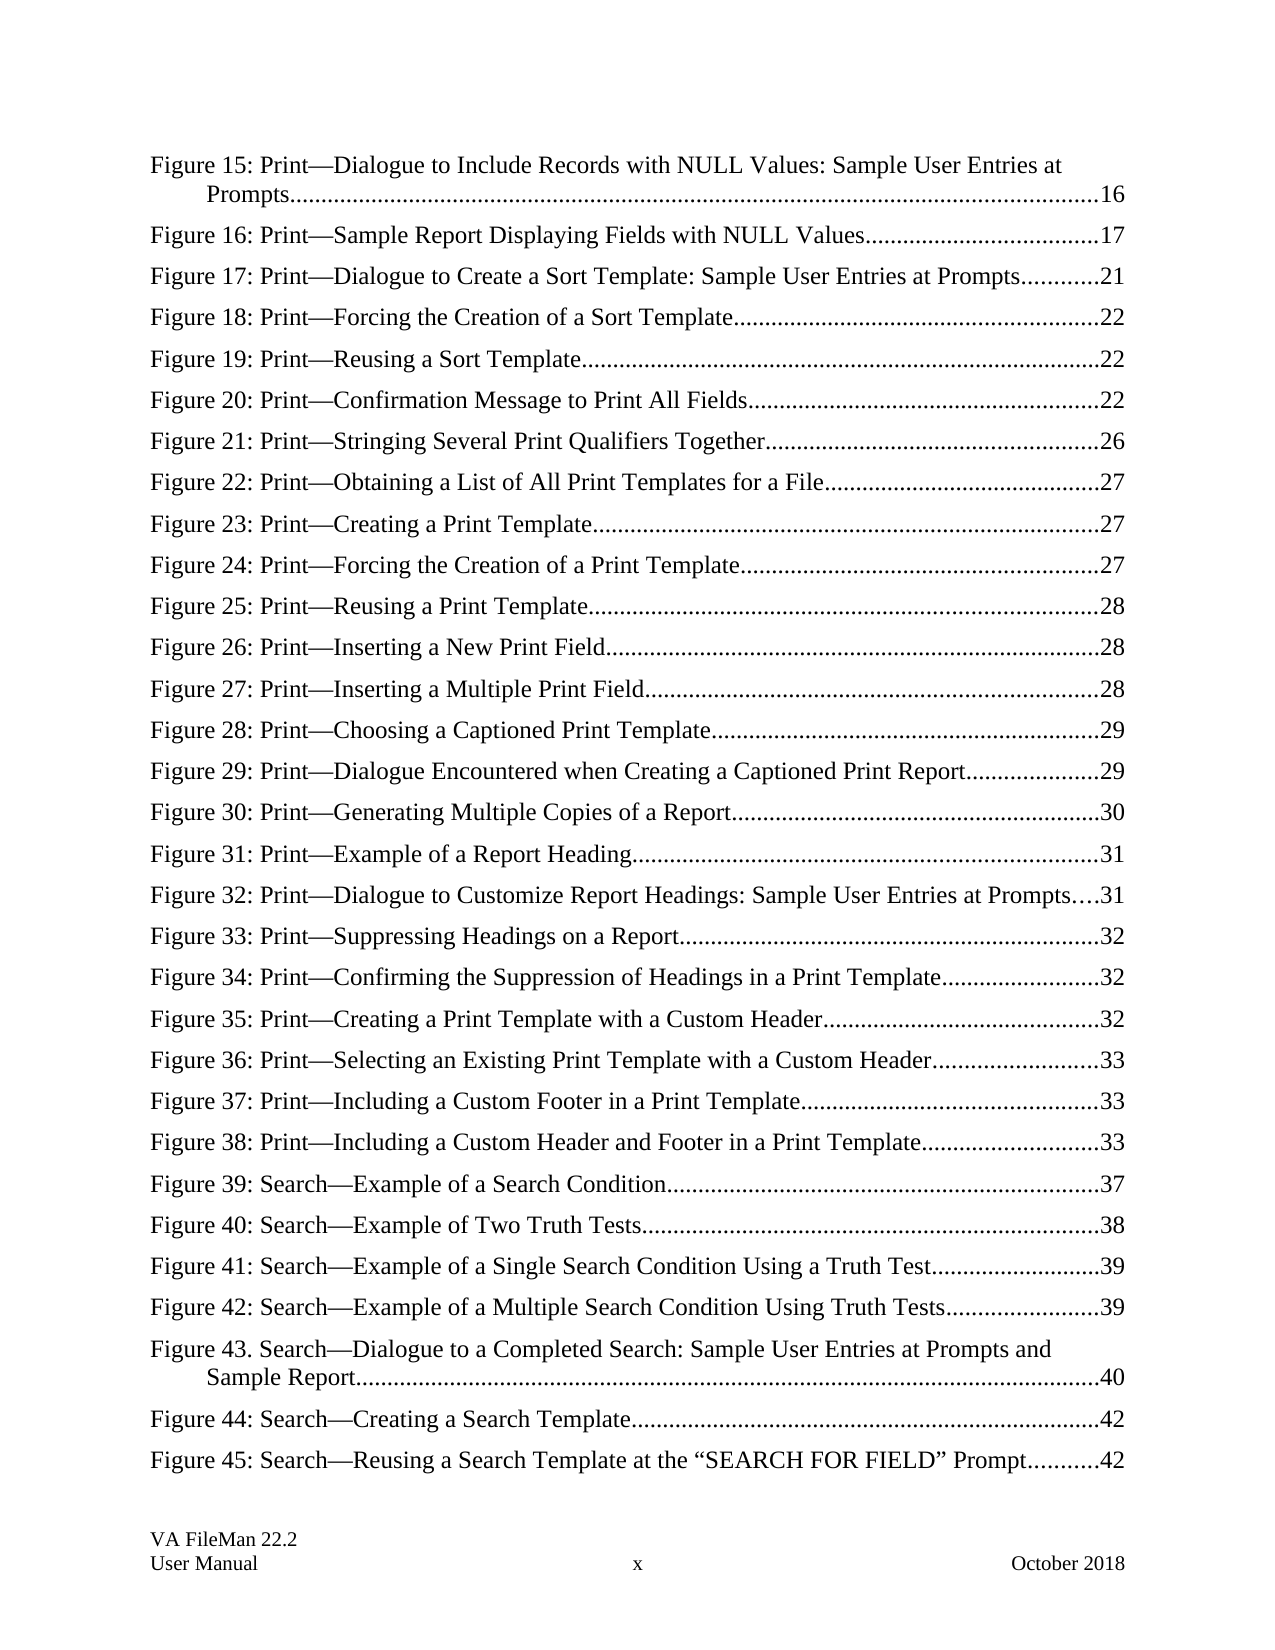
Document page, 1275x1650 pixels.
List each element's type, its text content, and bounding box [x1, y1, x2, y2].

text Figure 32: Print—Dialogue to Customize Report Headings: Sample User Entries at Prompts 31 [150, 880, 1125, 909]
text Figure 17: Print—Dialogue to Create a Sort Template: Sample User Entries at Prompts 21 [150, 261, 1125, 290]
text Figure 40: Search—Example of Two Truth Tests 38 [150, 1210, 1125, 1239]
text Figure 43. Search—Dialogue to a Completed Search: Sample User Entries at Prompts and Sample Report 40 [150, 1334, 1125, 1391]
text Figure 35: Print—Creating a Print Template with a Custom Header 32 [150, 1004, 1125, 1032]
text Figure 33: Print—Suppressing Headings on a Report 32 [150, 921, 1125, 950]
text Figure 16: Print—Sample Report Displaying Fields with NULL Values 17 [150, 220, 1125, 249]
text Figure 41: Search—Example of a Single Search Condition Using a Truth Test 39 [150, 1251, 1125, 1280]
text Figure 23: Print—Creating a Print Template 27 [150, 509, 1125, 537]
text Figure 38: Print—Including a Custom Header and Footer in a Print Template 33 [150, 1127, 1125, 1156]
text Figure 20: Print—Confirmation Message to Print All Fields 22 [150, 385, 1125, 414]
text Figure 18: Print—Forcing the Creation of a Sort Template 22 [150, 302, 1125, 331]
text Figure 42: Search—Example of a Multiple Search Condition Using Truth Tests 39 [150, 1292, 1125, 1321]
text Figure 29: Print—Dialogue Encountered when Creating a Captioned Print Report 29 [150, 756, 1125, 785]
text Figure 25: Print—Reusing a Print Template 28 [150, 591, 1125, 620]
text Figure 28: Print—Choosing a Captioned Print Template 29 [150, 715, 1125, 744]
text Figure 24: Print—Forcing the Creation of a Print Template 27 [150, 550, 1125, 579]
text Figure 26: Print—Inserting a New Print Field 28 [150, 632, 1125, 661]
text Figure 39: Search—Example of a Search Condition 37 [150, 1169, 1125, 1197]
text Figure 15: Print—Dialogue to Include Records with NULL Values: Sample User Entries at Prompts 16 [150, 150, 1125, 207]
text Figure 22: Print—Obtaining a List of All Print Templates for a File 27 [150, 467, 1125, 496]
text Figure 21: Print—Stringing Several Print Qualifiers Together 26 [150, 426, 1125, 455]
text Figure 36: Print—Selecting an Existing Print Template with a Custom Header 33 [150, 1045, 1125, 1074]
text Figure 27: Print—Inserting a Multiple Print Field 28 [150, 674, 1125, 702]
text Figure 45: Search—Reusing a Search Template at the “SEARCH FOR FIELD” Prompt 42 [150, 1445, 1125, 1474]
text Figure 37: Print—Including a Custom Footer in a Print Template 33 [150, 1086, 1125, 1115]
text Figure 44: Search—Creating a Search Template 42 [150, 1404, 1125, 1432]
text Figure 34: Print—Confirming the Suppression of Headings in a Print Template 32 [150, 962, 1125, 991]
text Figure 19: Print—Reusing a Sort Template 22 [150, 344, 1125, 372]
text Figure 30: Print—Generating Multiple Copies of a Report 30 [150, 797, 1125, 826]
text Figure 31: Print—Example of a Report Heading 31 [150, 839, 1125, 867]
